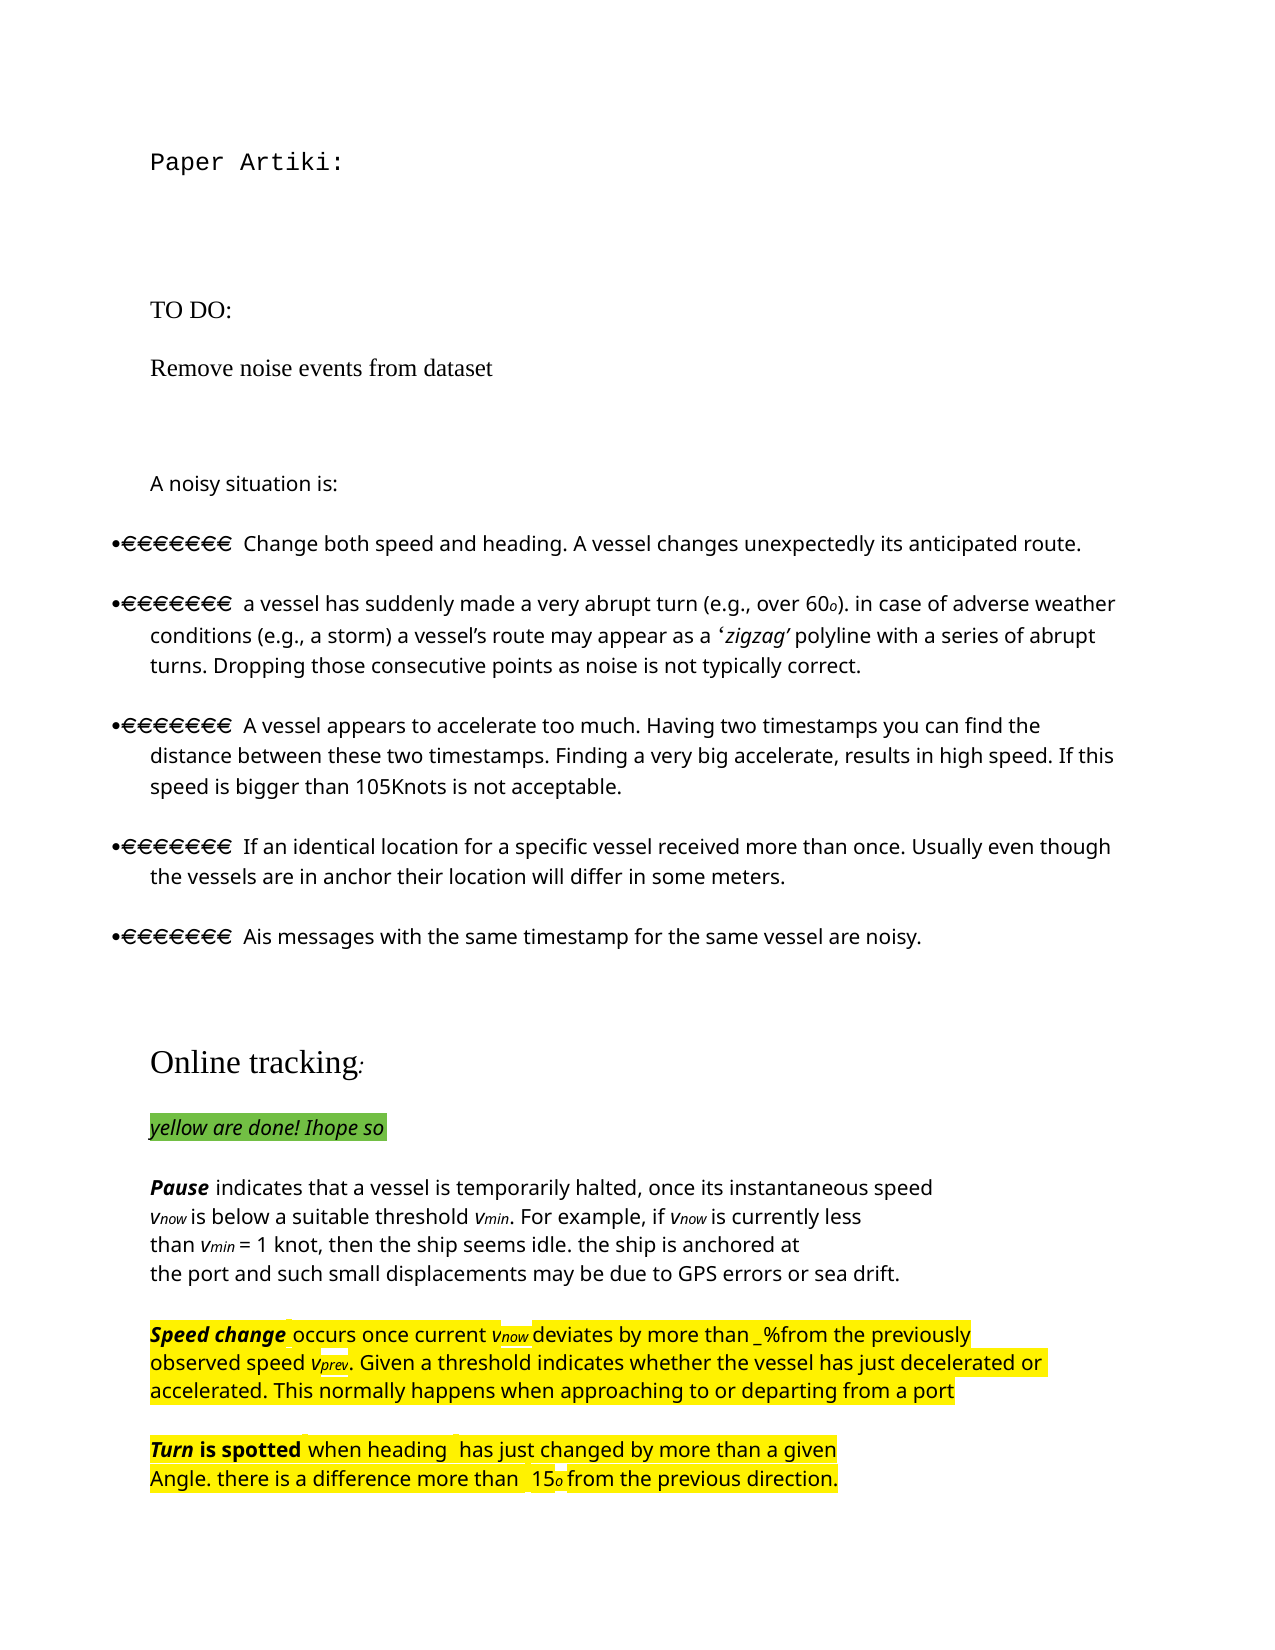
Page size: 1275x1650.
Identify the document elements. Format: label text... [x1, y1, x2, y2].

text A noisy situation is: [150, 469, 1125, 498]
text · a vessel has suddenly made a very abrupt turn (e.g., over 60o). in case of adverse weather conditions (e.g., a storm) a vessel’s route may appear as a ‘zigzag’ polyline with a series of abrupt turns. Dropping those consecutive points as noise is not typically correct. [112, 589, 1125, 679]
text TO DO: [150, 295, 1125, 323]
text vnow is below a suitable threshold vmin. For example, if vnow is currently less [150, 1202, 1125, 1230]
text Pause indicates that a vessel is temporarily halted, once its instantaneous speed [150, 1172, 1125, 1202]
text · Change both speed and heading. A vessel changes unexpectedly its anticipated route. [112, 529, 1125, 558]
text the port and such small displacements may be due to GPS errors or sea drift. [150, 1259, 1125, 1287]
text Paper Artiki: [150, 150, 1125, 178]
text Remove noise events from dataset [150, 353, 1125, 382]
text · If an identical location for a specific vessel received more than once. Usually even though the vessels are in anchor their location will differ in some meters. [112, 832, 1125, 891]
text Online tracking: [150, 1042, 1125, 1081]
text · Ais messages with the same timestamp for the same vessel are noisy. [112, 922, 1125, 951]
text Turn is spotted when heading has just changed by more than a given [150, 1434, 1125, 1463]
text Speed change occurs once current vnow deviates by more than _%from the previously [150, 1319, 1125, 1348]
text than vmin = 1 knot, then the ship seems idle. the ship is anchored at [150, 1230, 1125, 1259]
text yellow are done! Ihope so [150, 1113, 1125, 1141]
text · A vessel appears to accelerate too much. Having two timestamps you can find the distance between these two timestamps. Finding a very big accelerate, results in high speed. If this speed is bigger than 105Knots is not acceptable. [112, 711, 1125, 800]
text observed speed vprev. Given a threshold indicates whether the vessel has just decelerated or accelerated. This normally happens when approaching to or departing from a port [150, 1348, 1125, 1405]
text Angle. there is a difference more than 15o from the previous direction. [150, 1463, 1125, 1493]
